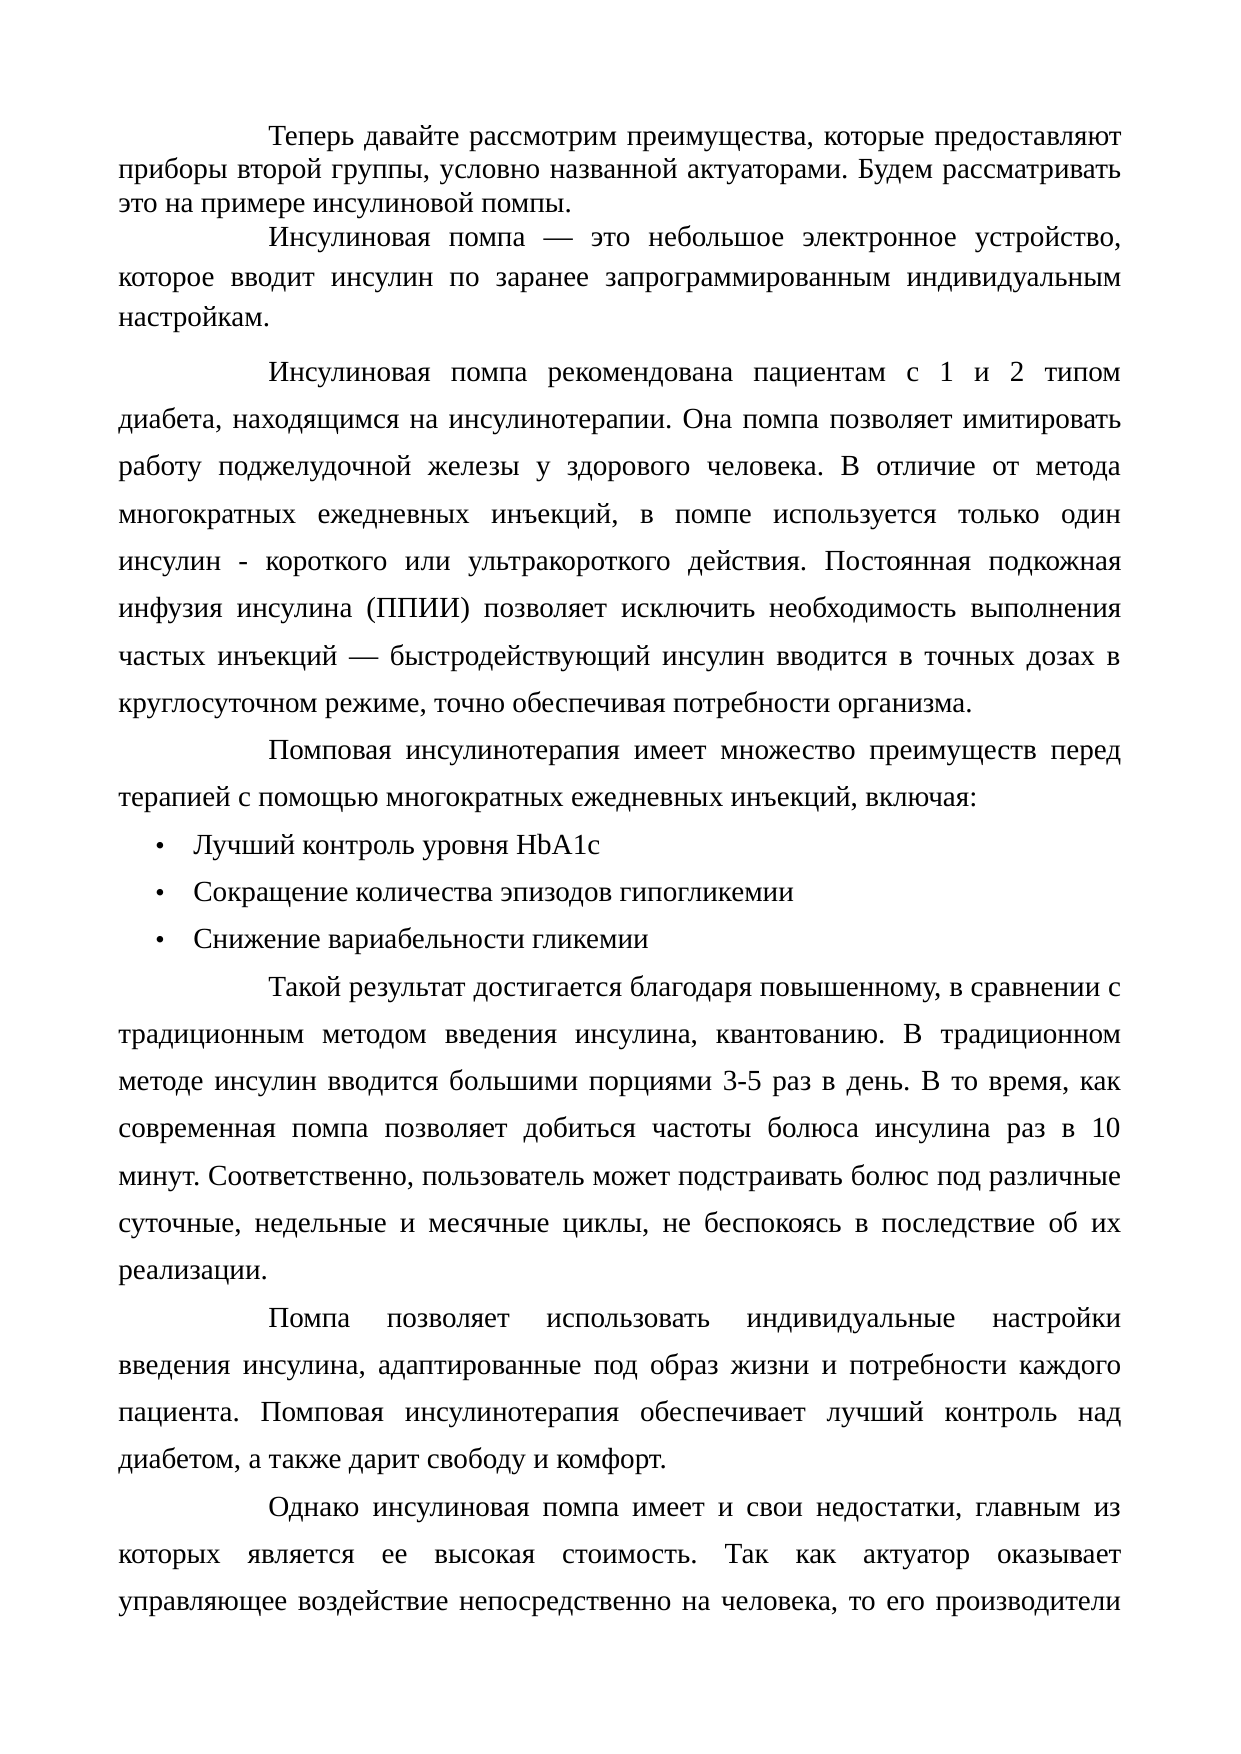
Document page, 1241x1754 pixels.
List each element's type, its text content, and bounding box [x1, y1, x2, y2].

text Помповая инсулинотерапия имеет множество преимуществ перед терапией с помощью многократных ежедневных инъекций, включая: [118, 732, 1122, 813]
list Лучший контроль уровня HbA1c [156, 827, 1122, 860]
list Снижение вариабельности гликемии [156, 921, 1122, 955]
list Сокращение количества эпизодов гипогликемии [156, 874, 1122, 908]
text Теперь давайте рассмотрим преимущества, которые предоставляют приборы второй группы, условно названной актуаторами. Будем рассматривать это на примере инсулиновой помпы. [118, 118, 1122, 219]
text Инсулиновая помпа — это небольшое электронное устройство, которое вводит инсулин по заранее запрограммированным индивидуальным настройкам. [118, 219, 1122, 333]
text Помпа позволяет использовать индивидуальные настройки введения инсулина, адаптированные под образ жизни и потребности каждого пациента. Помповая инсулинотерапия обеспечивает лучший контроль над диабетом, а также дарит свободу и комфорт. [118, 1300, 1122, 1475]
text Инсулиновая помпа рекомендована пациентам с 1 и 2 типом диабета, находящимся на инсулинотерапии. Она помпа позволяет имитировать работу поджелудочной железы у здорового человека. В отличие от метода многократных ежедневных инъекций, в помпе используется только один инсулин - короткого или ультракороткого действия. Постоянная подкожная инфузия инсулина (ППИИ) позволяет исключить необходимость выполнения частых инъекций — быстродействующий инсулин вводится в точных дозах в круглосуточном режиме, точно обеспечивая потребности организма. [118, 354, 1122, 718]
text Такой результат достигается благодаря повышенному, в сравнении с традиционным методом введения инсулина, квантованию. В традиционном методе инсулин вводится большими порциями 3-5 раз в день. В то время, как современная помпа позволяет добиться частоты болюса инсулина раз в 10 минут. Соответственно, пользователь может подстраивать болюс под различные суточные, недельные и месячные циклы, не беспокоясь в последствие об их реализации. [118, 969, 1122, 1286]
text Однако инсулиновая помпа имеет и свои недостатки, главным из которых является ее высокая стоимость. Так как актуатор оказывает управляющее воздействие непосредственно на человека, то его производители [118, 1489, 1122, 1617]
